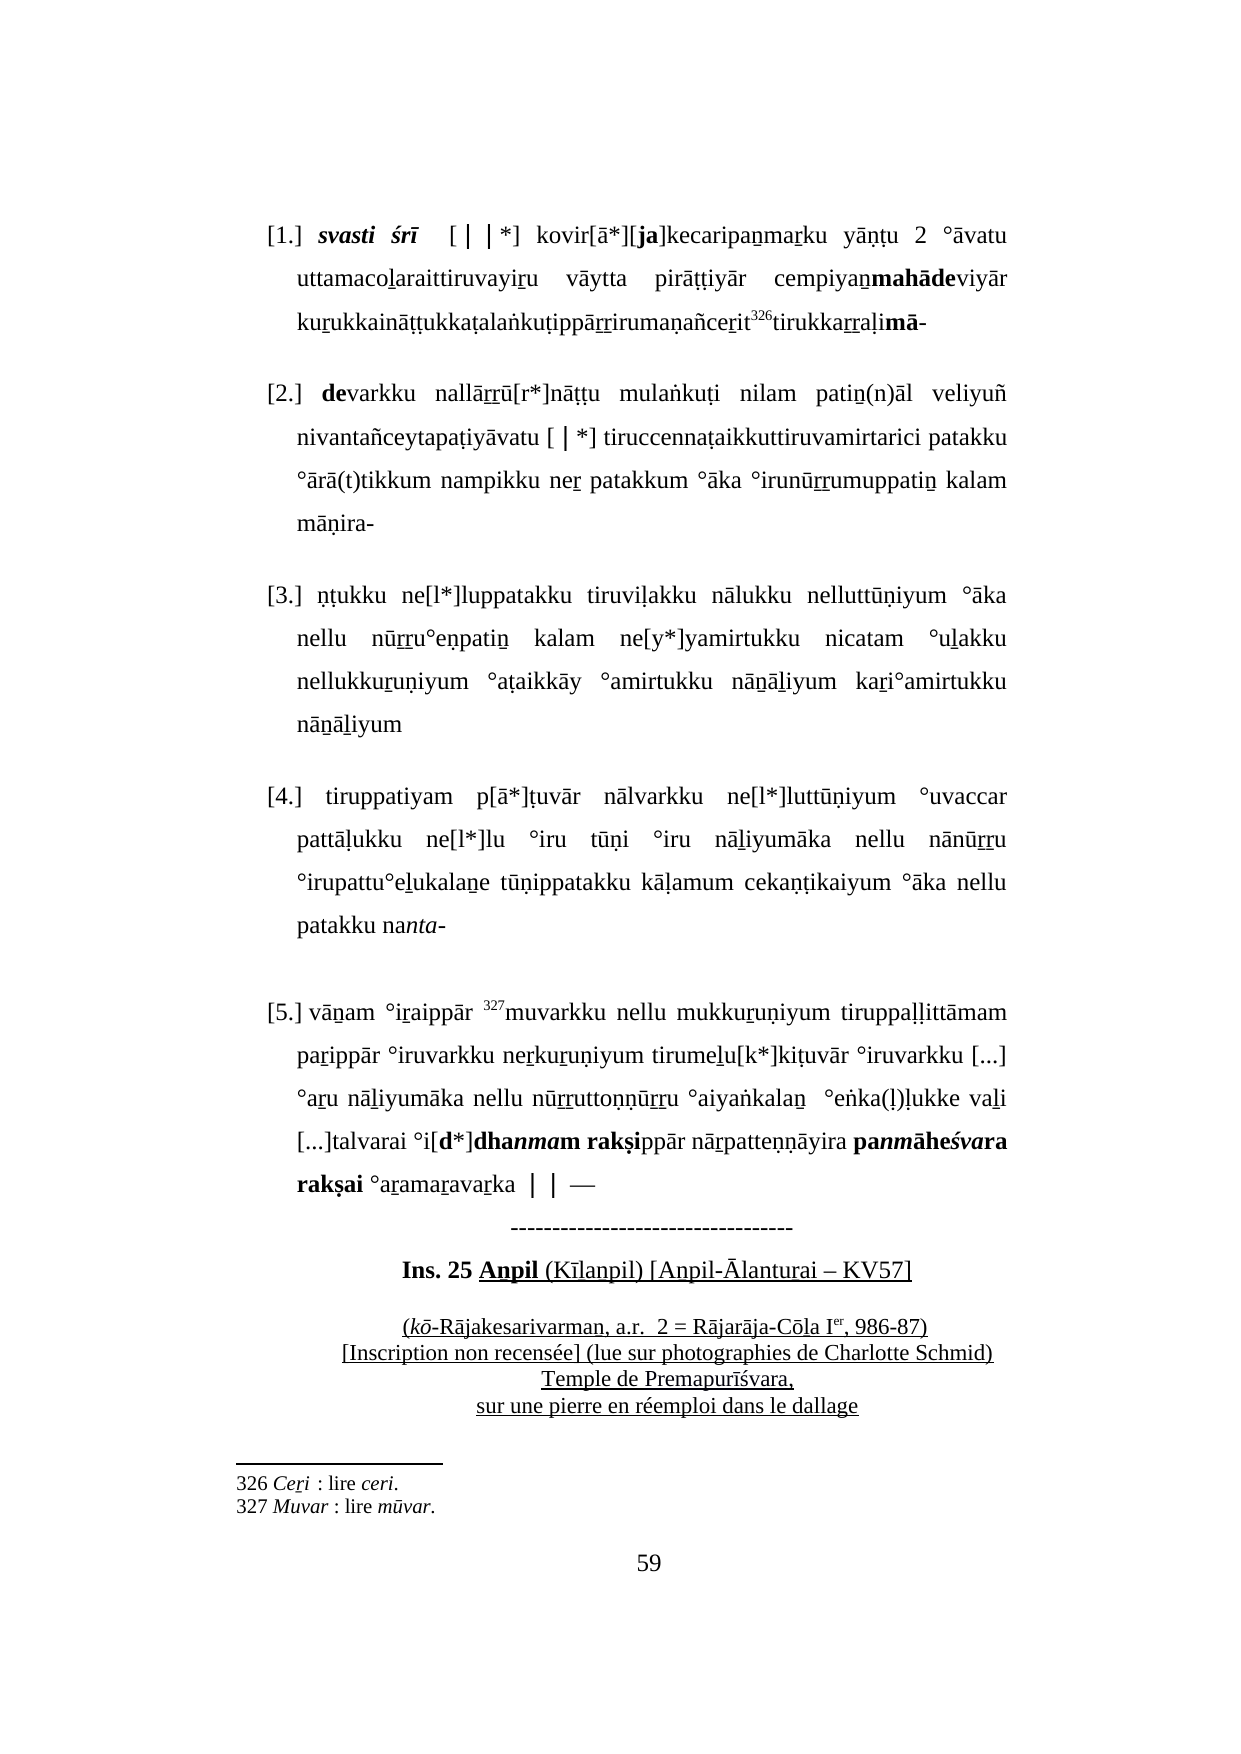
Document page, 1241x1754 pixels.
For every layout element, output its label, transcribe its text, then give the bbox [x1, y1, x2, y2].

text Temple de Premapurīśvara, [298, 1366, 1037, 1392]
text [5.] vāṉam °iṟaippār muvarkku nellu mukkuṟuṇiyum tiruppaḷḷittāmam paṟippār °iruvarkku neṟkuṟuṇiyum tirumeḻu[k*]kiṭuvār °iruvarkku [...] °aṟu nāḻiyumāka nellu nūṟṟuttoṇṇūṟṟu °aiyaṅkalaṉ °eṅka(ḷ)ḷukke vaḻi [...]talvarai °i[d*]dhanmam rakṣippār nāṟpatteṇṇāyira panmāheśvara rakṣai °aṟamaṟavaṟka ❘❘ — [267, 997, 1007, 1198]
text (kō-Rājakesarivarmaṉ, a.r. 2 = Rājarāja-Cōḻa Ier, 986-87) [298, 1313, 1032, 1339]
text sur une pierre en réemploi dans le dallage [298, 1392, 1037, 1418]
text ---------------------------------- [297, 1212, 1007, 1241]
text Ceṟi : lire ceri. [236, 1470, 1061, 1494]
text Ins. 25 Aṉpil (Kīḻaṉpil) [Aṉpil-Ālantuṟai – KV57] [252, 1255, 1061, 1284]
text [3.] ṇṭukku ne[l*]luppatakku tiruviḷakku nālukku nelluttūṇiyum °āka nellu nūṟṟu°eṇpatiṉ kalam ne[y*]yamirtukku nicatam °uḻakku nellukkuṟuṇiyum °aṭaikkāy °amirtukku nāṉāḻiyum kaṟi°amirtukku nāṉāḻiyum [267, 580, 1007, 738]
text Muvar : lire mūvar. [236, 1494, 1061, 1518]
text [4.] tiruppatiyam p[ā*]ṭuvār nālvarkku ne[l*]luttūṇiyum °uvaccar pattāḷukku ne[l*]lu °iru tūṇi °iru nāḻiyumāka nellu nānūṟṟu °irupattu°eḻukalaṉe tūṇippatakku kāḷamum cekaṇṭikaiyum °āka nellu patakku nanta- [267, 781, 1007, 939]
text [1.] svasti śrī [❘❘*] kovir[ā*][ja]kecaripaṉmaṟku yāṇṭu 2 °āvatu uttamacoḻaraittiruvayiṟu vāytta pirāṭṭiyār cempiyaṉmahādeviyār kuṟukkaināṭṭukkaṭalaṅkuṭippāṟṟirumaṇañceṟittirukkaṟṟaḷimā- [267, 220, 1007, 335]
text [Inscription non recensée] (lue sur photographies de Charlotte Schmid) [298, 1339, 1037, 1366]
text [2.] devarkku nallāṟṟū[r*]nāṭṭu mulaṅkuṭi nilam patiṉ(n)āl veliyuñ nivantañceytapaṭiyāvatu [❘*] tiruccennaṭaikkuttiruvamirtarici patakku °ārā(t)tikkum nampikku neṟ patakkum °āka °irunūṟṟumuppatiṉ kalam māṇira- [267, 378, 1007, 537]
